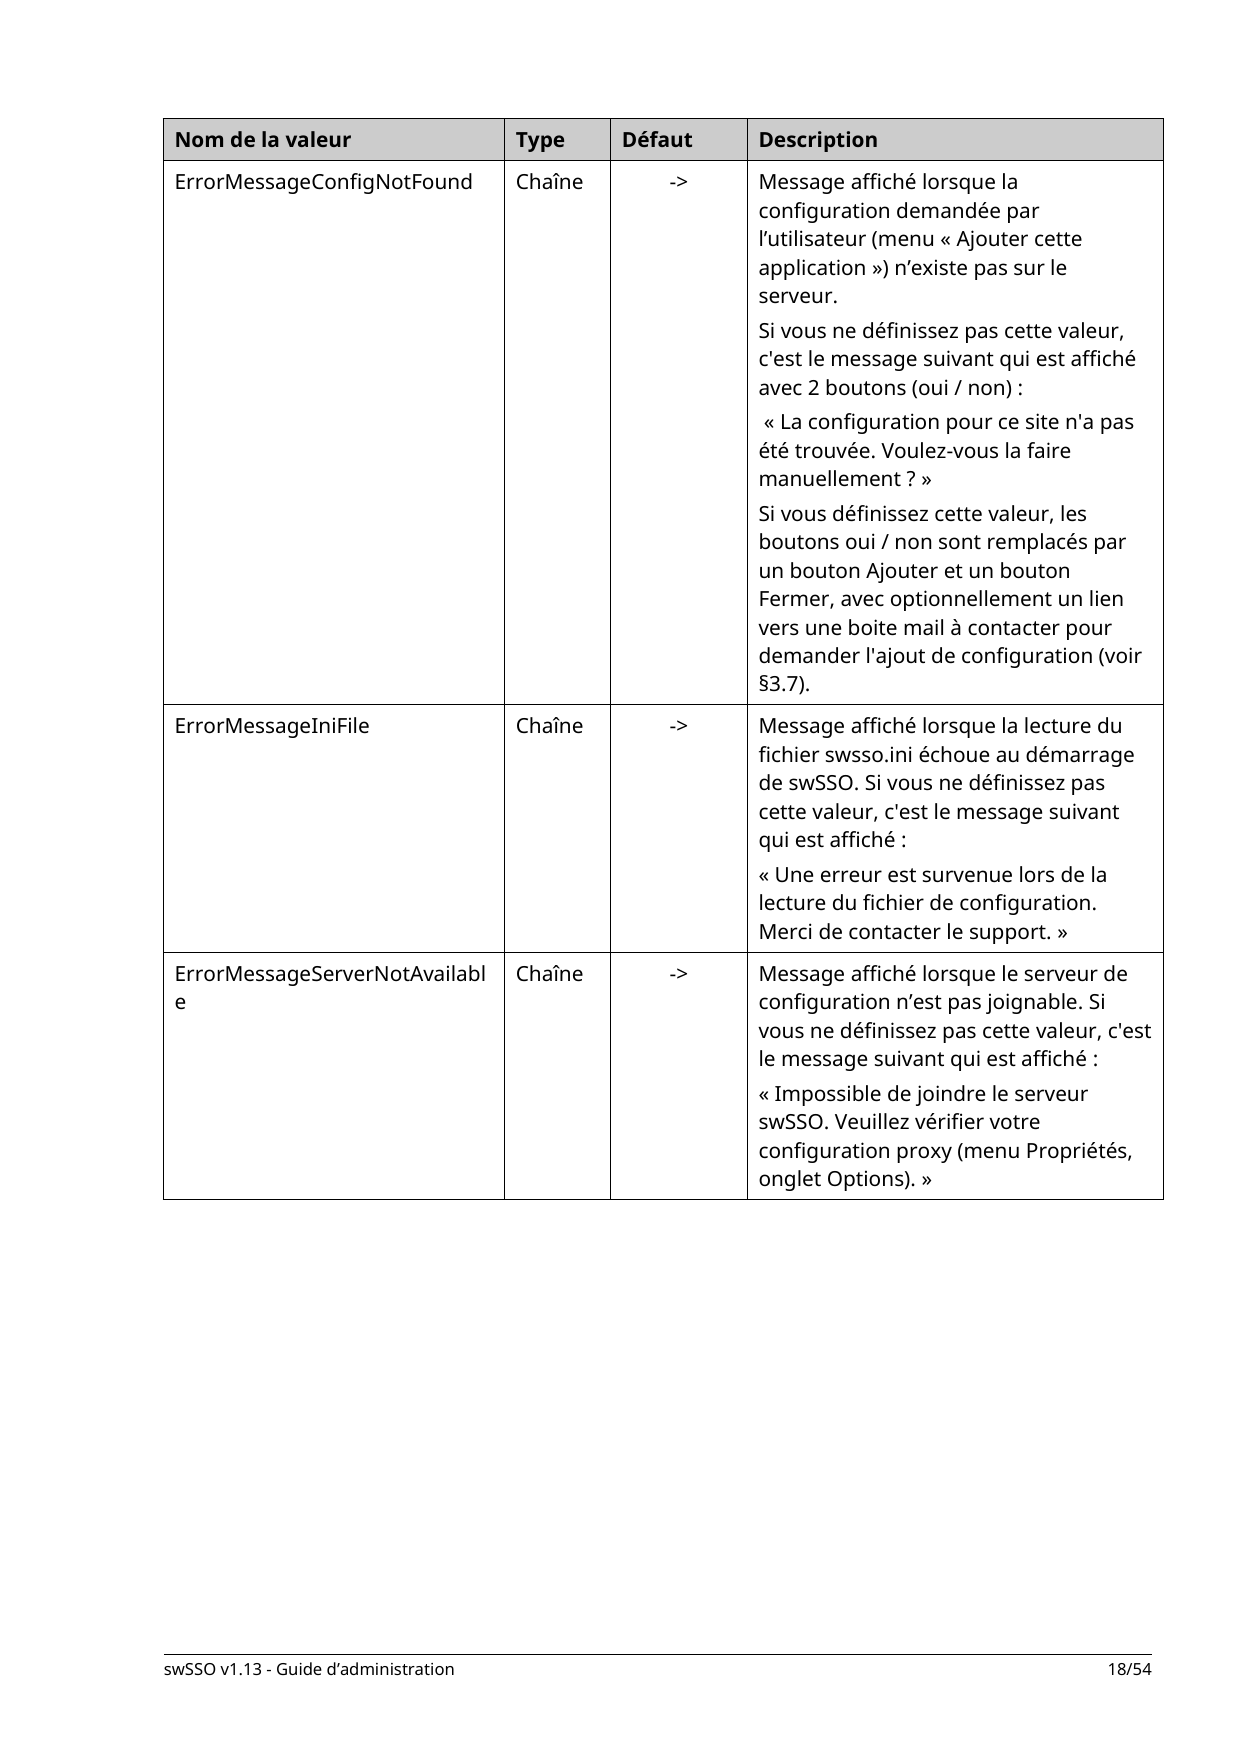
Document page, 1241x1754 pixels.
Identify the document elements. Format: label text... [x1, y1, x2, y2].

table_cell ErrorMessageIniFile [164, 705, 504, 952]
table_cell Chaîne [505, 953, 610, 1199]
table_header Nom de la valeur [164, 119, 504, 160]
table_header Description [748, 119, 1163, 160]
table_cell Chaîne [505, 705, 610, 952]
table_cell -> [611, 953, 747, 1199]
table_header Type [505, 119, 610, 160]
table_cell -> [611, 705, 747, 952]
table_cell Chaîne [505, 161, 610, 704]
table_cell -> [611, 161, 747, 704]
table_cell ErrorMessageConfigNotFound [164, 161, 504, 704]
table_cell Message affiché lorsque la configuration demandée par l’utilisateur (menu « Ajouter cette application ») n’existe pas sur le serveur. Si vous ne définissez pas cette valeur, c'est le message suivant qui est affiché avec 2 boutons (oui / non) : « La configuration pour ce site n'a pas été trouvée. Voulez-vous la faire manuellement ? » Si vous définissez cette valeur, les boutons oui / non sont remplacés par un bouton Ajouter et un bouton Fermer, avec optionnellement un lien vers une boite mail à contacter pour demander l'ajout de configuration (voir §3.7). [748, 161, 1163, 704]
table_cell Message affiché lorsque la lecture du fichier swsso.ini échoue au démarrage de swSSO. Si vous ne définissez pas cette valeur, c'est le message suivant qui est affiché : « Une erreur est survenue lors de la lecture du fichier de configuration. Merci de contacter le support. » [748, 705, 1163, 952]
table_header Défaut [611, 119, 747, 160]
table_cell Message affiché lorsque le serveur de configuration n’est pas joignable. Si vous ne définissez pas cette valeur, c'est le message suivant qui est affiché : « Impossible de joindre le serveur swSSO. Veuillez vérifier votre configuration proxy (menu Propriétés, onglet Options). » [748, 953, 1163, 1199]
table_cell ErrorMessageServerNotAvailable [164, 953, 504, 1199]
